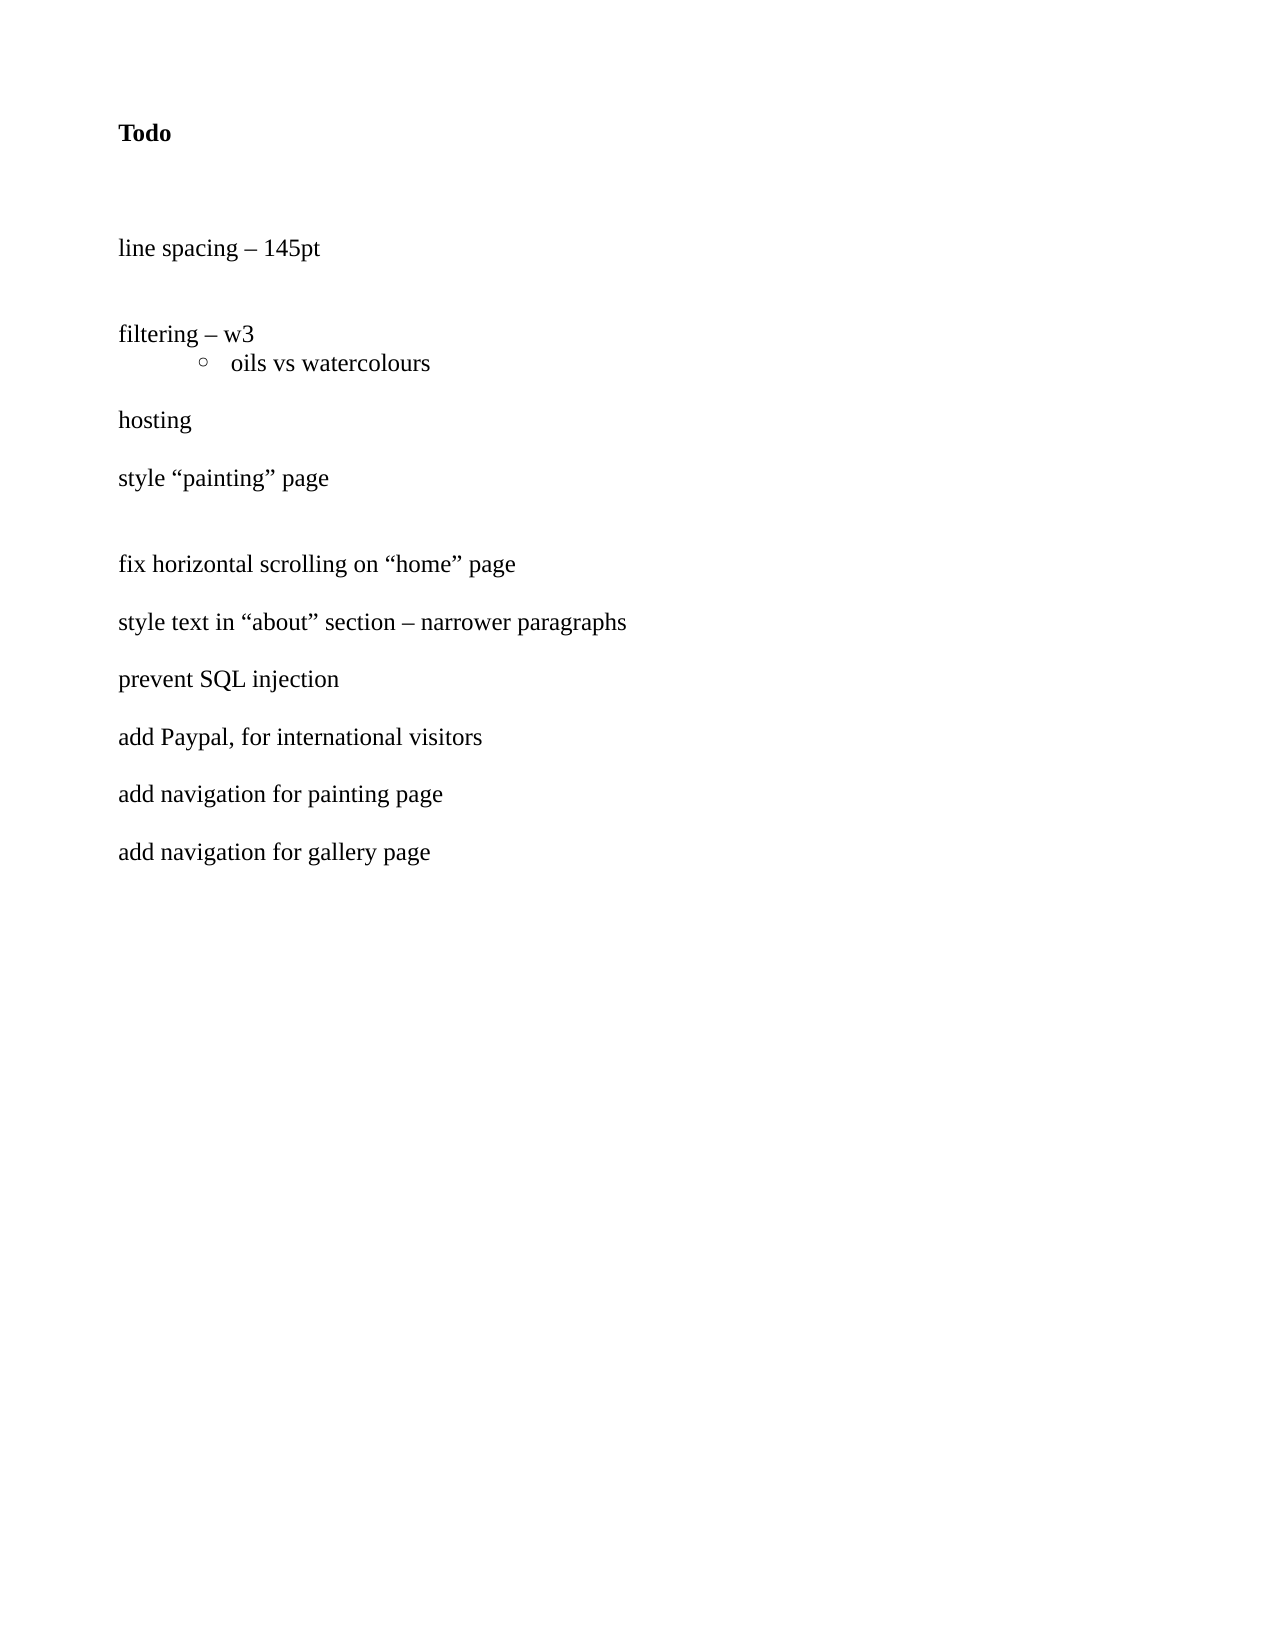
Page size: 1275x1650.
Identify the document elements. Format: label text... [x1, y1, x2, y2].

text style “painting” page [118, 463, 1157, 492]
text prevent SQL injection [118, 664, 1157, 693]
text style text in “about” section – narrower paragraphs [118, 607, 1157, 636]
list oils vs watercolours [193, 348, 1157, 377]
text filtering – w3 [118, 319, 1157, 348]
text fix horizontal scrolling on “home” page [118, 549, 1157, 578]
text add navigation for painting page [118, 779, 1157, 808]
text add Paypal, for international visitors [118, 722, 1157, 751]
text Todo [118, 118, 1157, 147]
text line spacing – 145pt [118, 233, 1157, 262]
text hosting [118, 406, 1157, 434]
text add navigation for gallery page [118, 837, 1157, 866]
